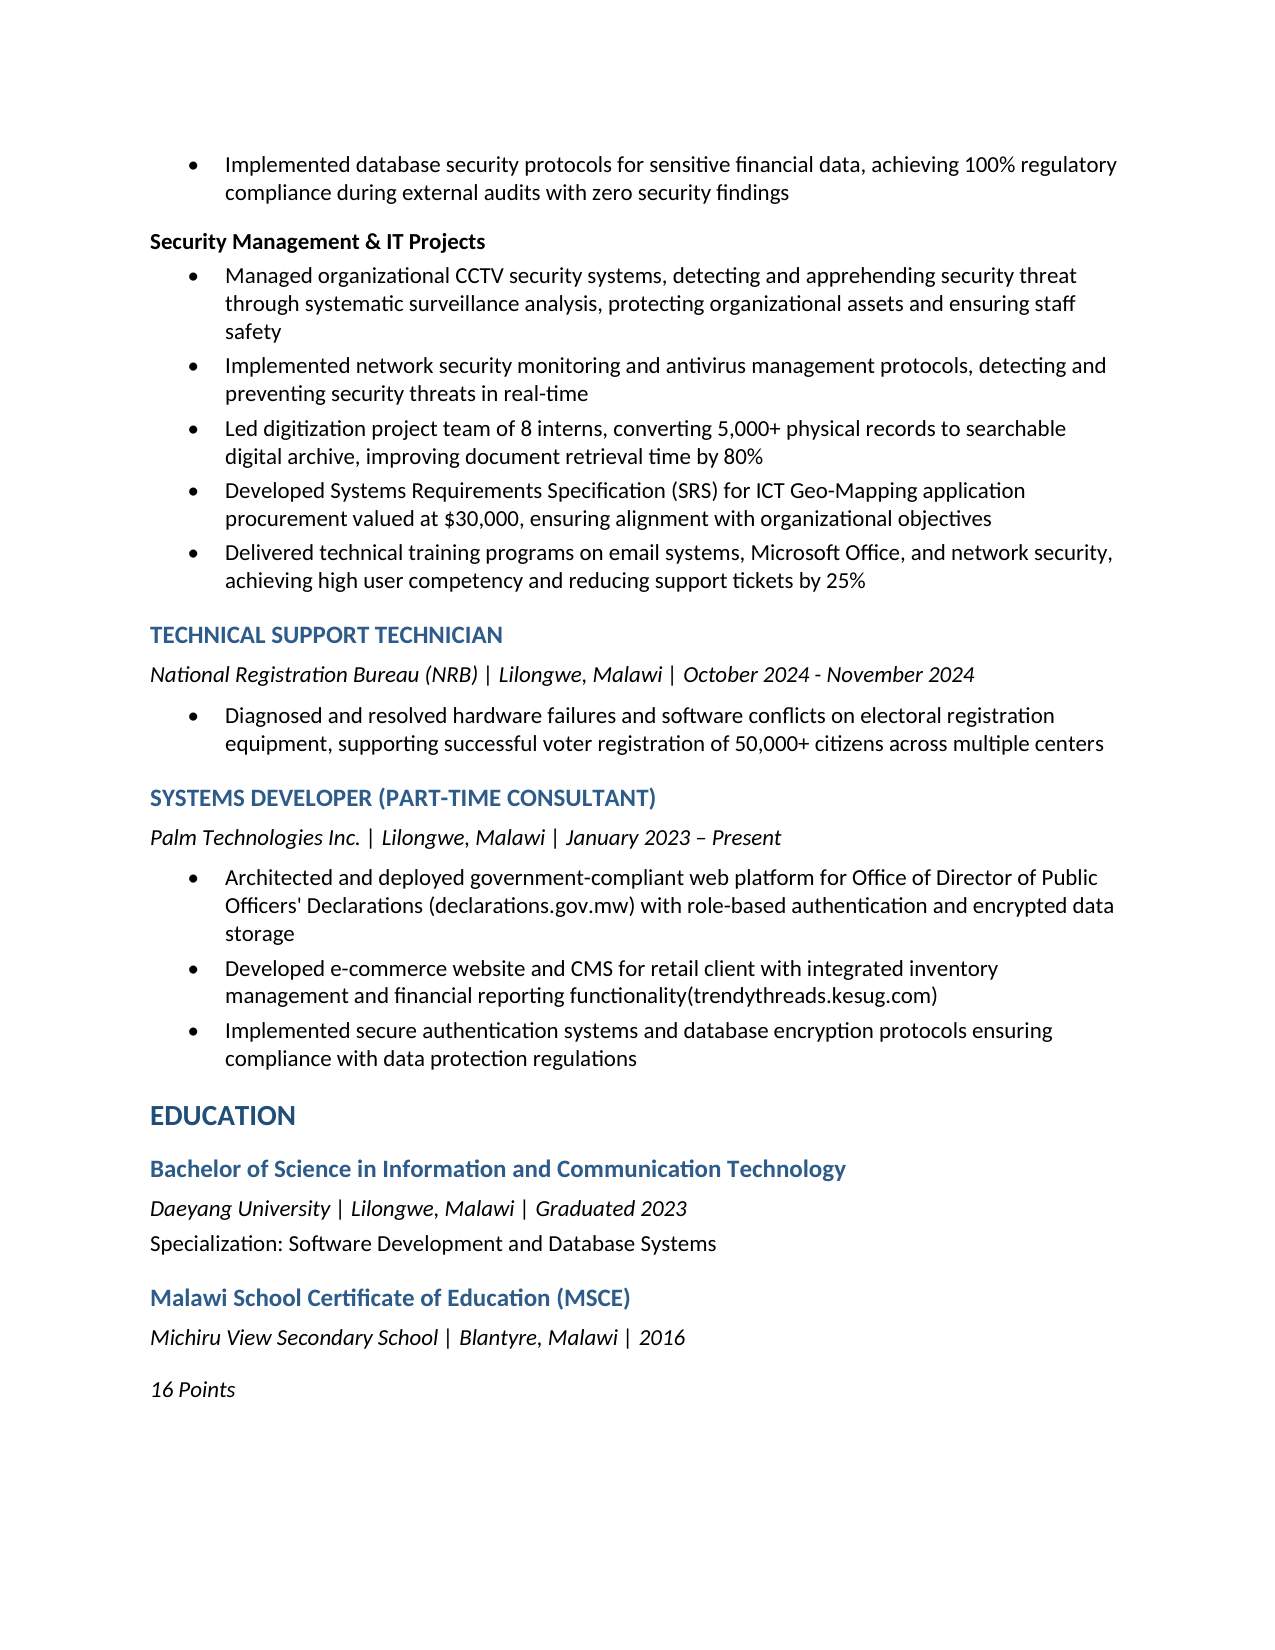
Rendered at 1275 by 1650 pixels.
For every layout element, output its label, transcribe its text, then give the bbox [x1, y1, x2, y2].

subtitle Malawi School Certificate of Education (MSCE) [150, 1282, 1125, 1312]
subtitle Security Management & IT Projects [150, 227, 1125, 255]
list Delivered technical training programs on email systems, Microsoft Office, and network security, achieving high user competency and reducing support tickets by 25% [187, 538, 1125, 594]
text Palm Technologies Inc. | Lilongwe, Malawi | January 2023 – Present [150, 823, 1125, 851]
list Developed e-commerce website and CMS for retail client with integrated inventory management and financial reporting functionality(trendythreads.kesug.com) [187, 954, 1125, 1010]
subtitle EDUCATION [150, 1097, 1125, 1133]
subtitle Bachelor of Science in Information and Communication Technology [150, 1153, 1125, 1184]
list Implemented database security protocols for sensitive financial data, achieving 100% regulatory compliance during external audits with zero security findings [187, 150, 1125, 206]
list Implemented secure authentication systems and database encryption protocols ensuring compliance with data protection regulations [187, 1016, 1125, 1072]
text 16 Points [150, 1376, 1125, 1404]
subtitle SYSTEMS DEVELOPER (PART-TIME CONSULTANT) [150, 782, 1125, 812]
list Implemented network security monitoring and antivirus management protocols, detecting and preventing security threats in real-time [187, 351, 1125, 407]
list Diagnosed and resolved hardware failures and software conflicts on electoral registration equipment, supporting successful voter registration of 50,000+ citizens across multiple centers [187, 701, 1125, 757]
text Daeyang University | Lilongwe, Malawi | Graduated 2023 [150, 1194, 1125, 1222]
text Specialization: Software Development and Database Systems [150, 1229, 1125, 1257]
text Michiru View Secondary School | Blantyre, Malawi | 2016 [150, 1323, 1125, 1351]
list Developed Systems Requirements Specification (SRS) for ICT Geo-Mapping application procurement valued at $30,000, ensuring alignment with organizational objectives [187, 476, 1125, 532]
list Architected and deployed government-compliant web platform for Office of Director of Public Officers' Declarations (declarations.gov.mw) with role-based authentication and encrypted data storage [187, 863, 1125, 947]
list Managed organizational CCTV security systems, detecting and apprehending security threat through systematic surveillance analysis, protecting organizational assets and ensuring staff safety [187, 261, 1125, 345]
list Led digitization project team of 8 interns, converting 5,000+ physical records to searchable digital archive, improving document retrieval time by 80% [187, 414, 1125, 470]
subtitle TECHNICAL SUPPORT TECHNICIAN [150, 619, 1125, 650]
text National Registration Bureau (NRB) | Lilongwe, Malawi | October 2024 - November 2024 [150, 660, 1125, 688]
